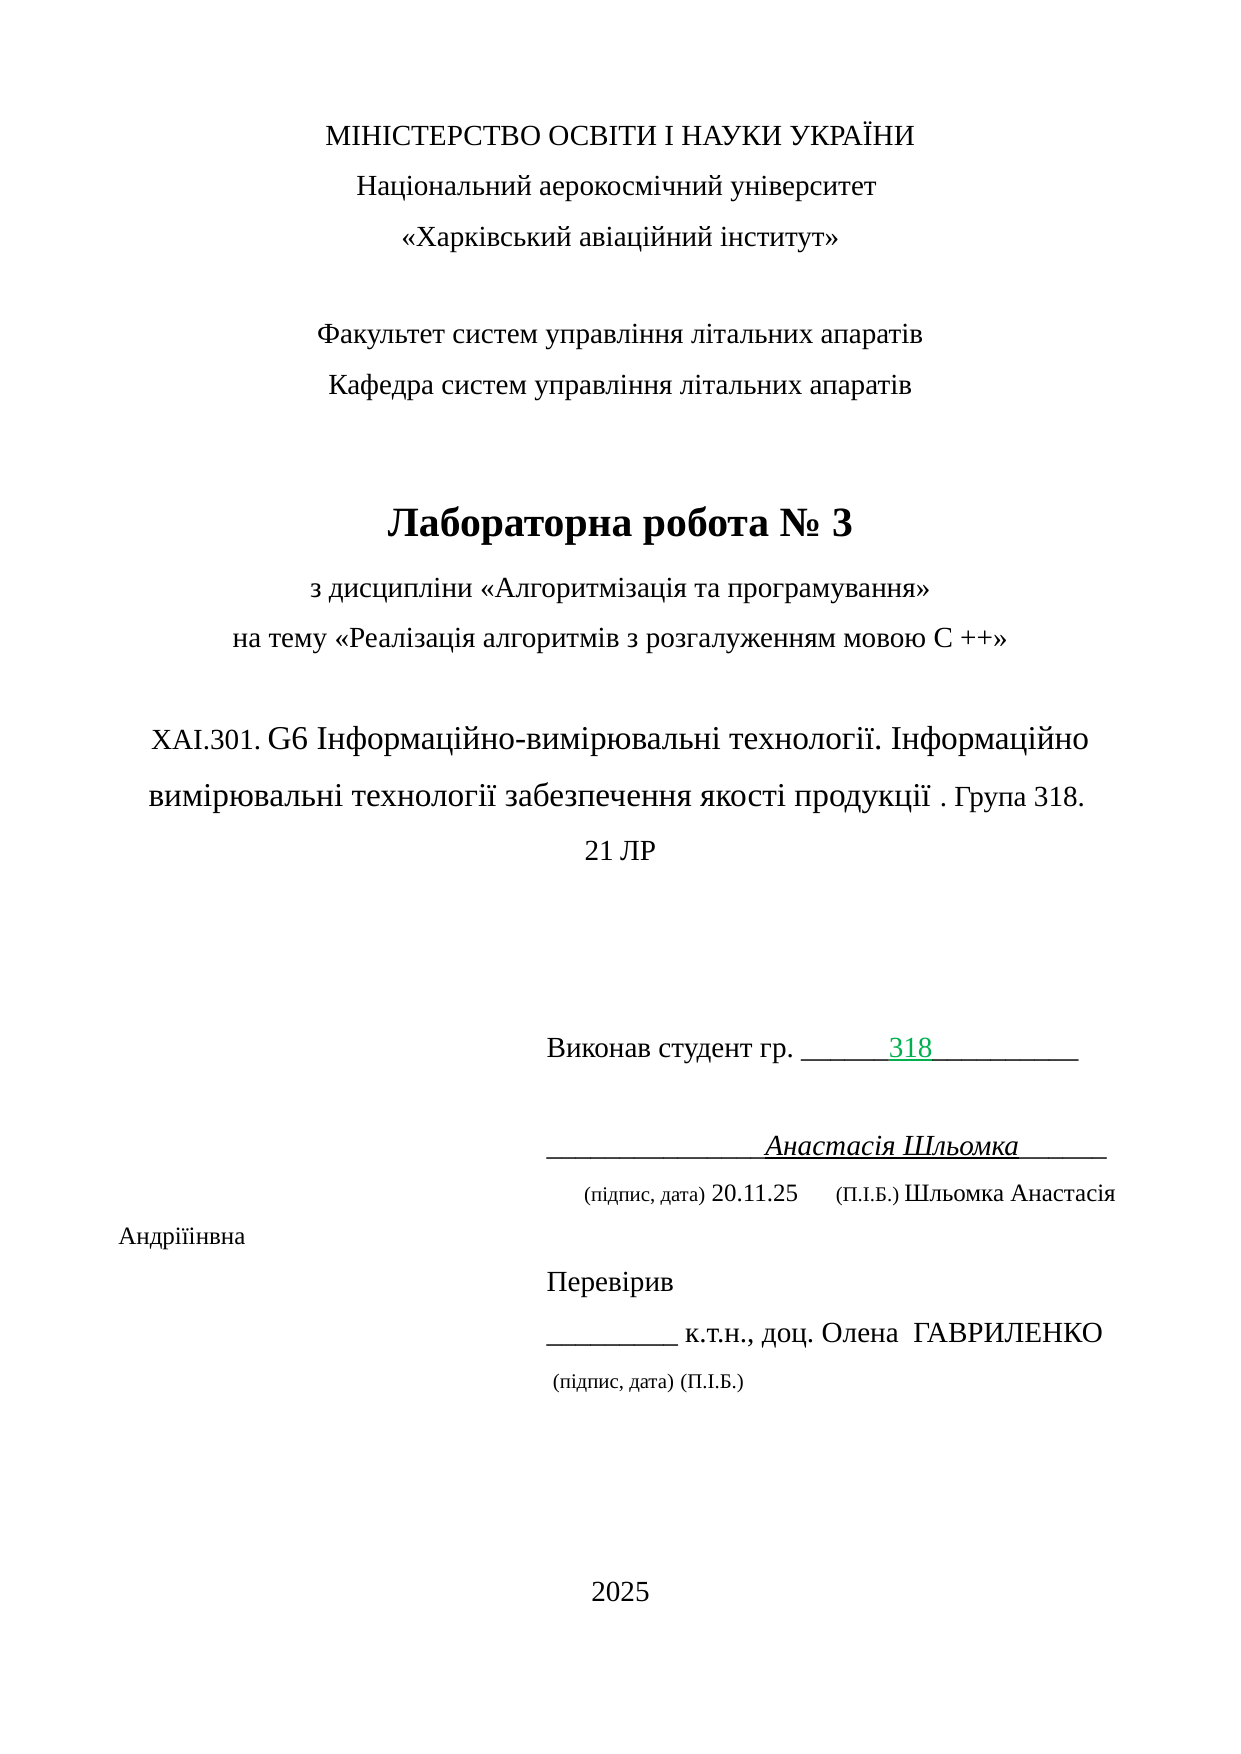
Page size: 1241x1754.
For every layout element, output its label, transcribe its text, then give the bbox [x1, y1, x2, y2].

text МІНІСТЕРСТВО ОСВІТИ І НАУКИ УКРАЇНИ [118, 118, 1122, 152]
text 2025 [118, 1408, 1122, 1608]
text Кафедра систем управління літальних апаратів [118, 367, 1122, 401]
text (підпис, дата) 20.11.25 (П.І.Б.) Шльомка Анастасія Андріїінвна [118, 1178, 1122, 1250]
text Національний аерокосмічний університет [118, 168, 1122, 202]
text Лабораторна робота № 3 [118, 498, 1122, 546]
text _______________Анастасія Шльомка______ [118, 1128, 1122, 1161]
text 21 ЛР [118, 833, 1122, 867]
text Факультет систем управління літальних апаратів [118, 317, 1122, 350]
text ХАІ.301. G6 Інформаційно-вимірювальні технології. Інформаційно вимірювальні технології забезпечення якості продукції . Група 318. [118, 718, 1122, 814]
text (підпис, дата) (П.І.Б.) [118, 1365, 1122, 1394]
text Перевірив [118, 1264, 1122, 1298]
text _________ к.т.н., доц. Олена ГАВРИЛЕНКО [546, 1315, 1122, 1348]
text Виконав студент гр. ______318__________ [118, 1030, 1122, 1063]
text на тему «Реалізація алгоритмів з розгалуженням мовою С ++» [118, 620, 1122, 654]
text «Харківський авіаційний інститут» [118, 219, 1122, 252]
text з дисципліни «Алгоритмізація та програмування» [118, 570, 1122, 603]
